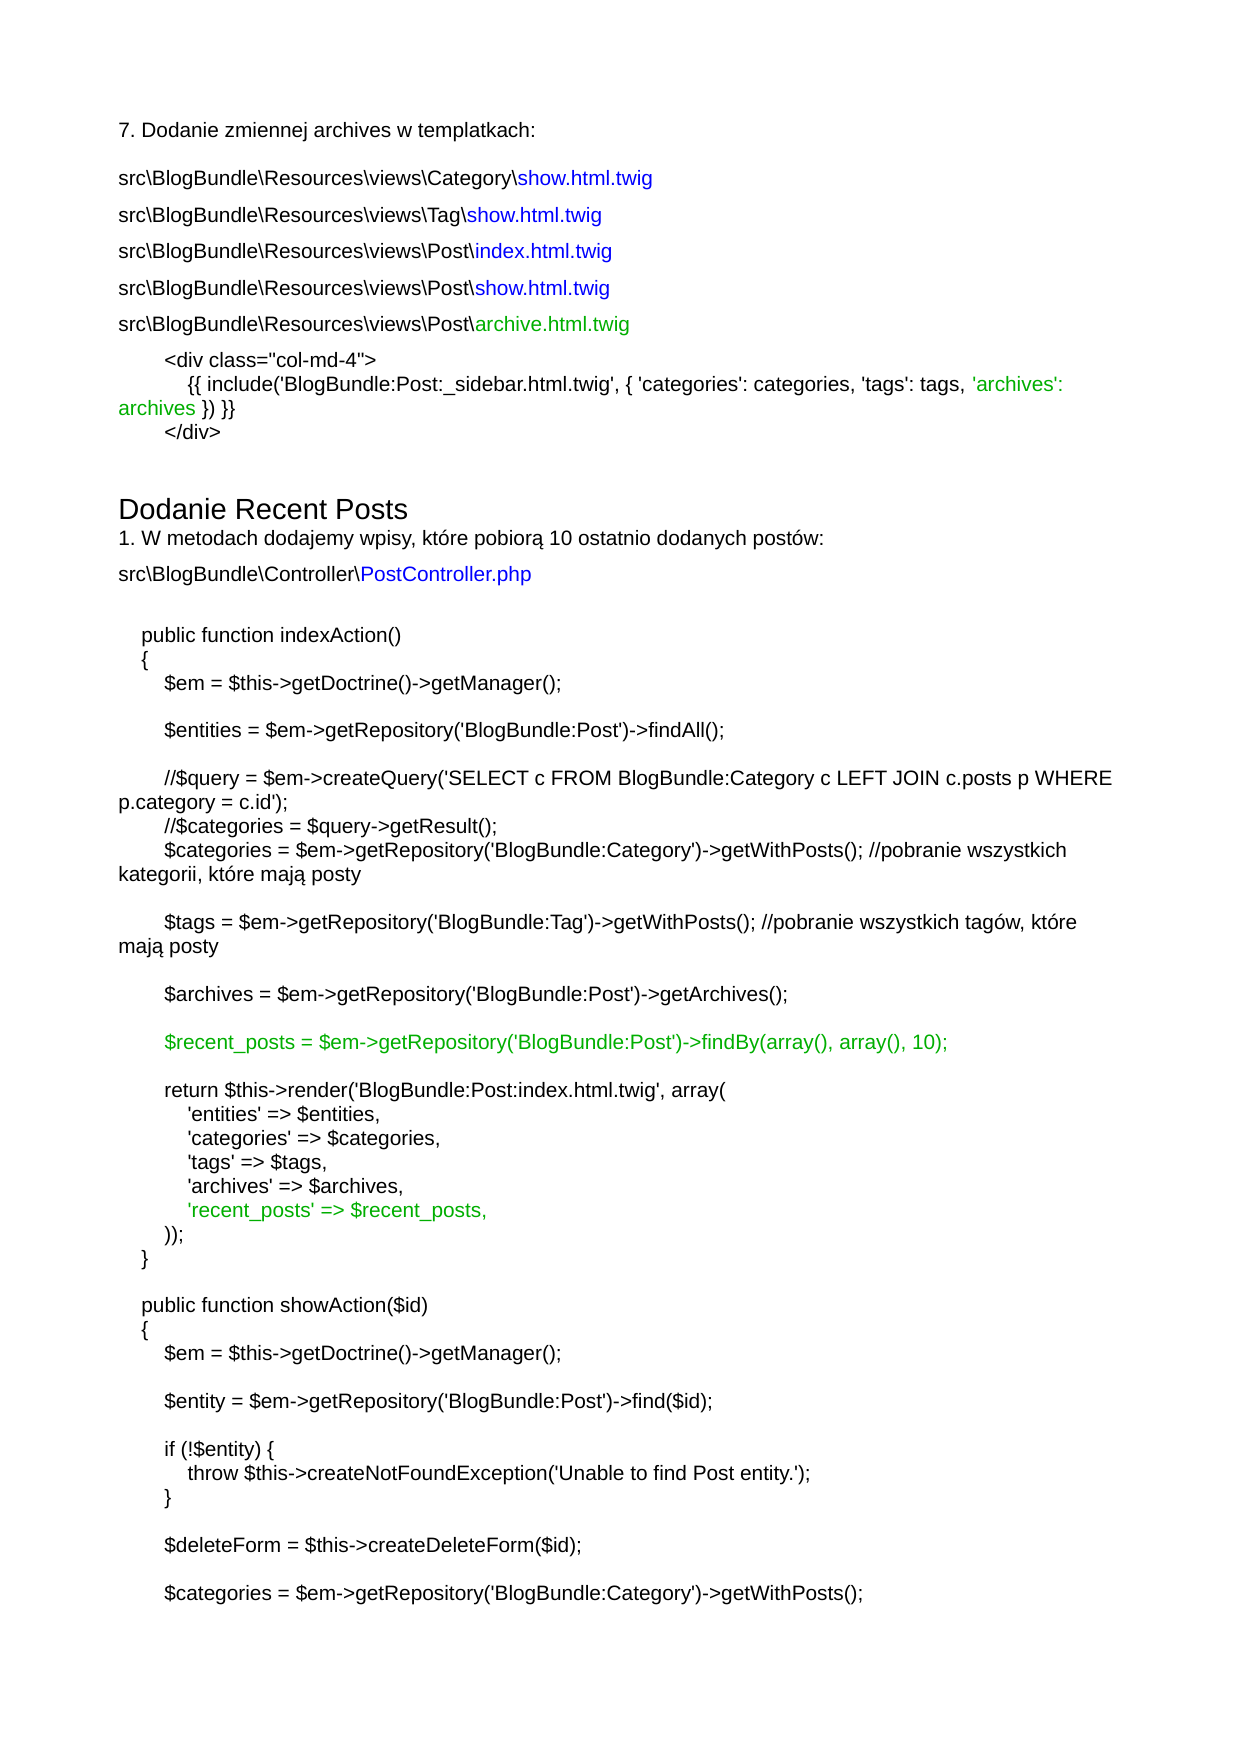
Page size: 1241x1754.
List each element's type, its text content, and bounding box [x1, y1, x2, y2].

text </div> [118, 420, 1122, 444]
text 'tags' => $tags, [118, 1149, 1122, 1173]
text $recent_posts = $em->getRepository('BlogBundle:Post')->findBy(array(), array(), 10); [118, 1030, 1122, 1054]
text 'recent_posts' => $recent_posts, [118, 1197, 1122, 1221]
text $categories = $em->getRepository('BlogBundle:Category')->getWithPosts(); [118, 1581, 1122, 1605]
text 1. W metodach dodajemy wpisy, które pobiorą 10 ostatnio dodanych postów: [118, 526, 1122, 549]
text $entity = $em->getRepository('BlogBundle:Post')->find($id); [118, 1389, 1122, 1413]
text Dodanie Recent Posts [118, 492, 1122, 526]
text {{ include('BlogBundle:Post:_sidebar.html.twig', { 'categories': categories, 'tags': tags, 'archives': archives }) }} [118, 372, 1122, 420]
text <div class="col-md-4"> [118, 348, 1122, 372]
text public function indexAction() [118, 622, 1122, 646]
text //$query = $em->createQuery('SELECT c FROM BlogBundle:Category c LEFT JOIN c.posts p WHERE p.category = c.id'); [118, 766, 1122, 814]
text 'archives' => $archives, [118, 1173, 1122, 1197]
text return $this->render('BlogBundle:Post:index.html.twig', array( [118, 1078, 1122, 1102]
text throw $this->createNotFoundException('Unable to find Post entity.'); [118, 1461, 1122, 1485]
text src\BlogBundle\Resources\views\Category\show.html.twig [118, 166, 1122, 190]
text $em = $this->getDoctrine()->getManager(); [118, 1341, 1122, 1365]
text public function showAction($id) [118, 1293, 1122, 1317]
text 7. Dodanie zmiennej archives w templatkach: [118, 118, 1122, 142]
text { [118, 646, 1122, 670]
text $em = $this->getDoctrine()->getManager(); [118, 670, 1122, 694]
text $deleteForm = $this->createDeleteForm($id); [118, 1533, 1122, 1557]
text src\BlogBundle\Resources\views\Post\index.html.twig [118, 239, 1122, 263]
text $categories = $em->getRepository('BlogBundle:Category')->getWithPosts(); //pobranie wszystkich kategorii, które mają posty [118, 838, 1122, 886]
text src\BlogBundle\Controller\PostController.php [118, 562, 1122, 586]
text $entities = $em->getRepository('BlogBundle:Post')->findAll(); [118, 718, 1122, 742]
text )); [118, 1221, 1122, 1245]
text } [118, 1485, 1122, 1509]
text 'categories' => $categories, [118, 1126, 1122, 1149]
text $archives = $em->getRepository('BlogBundle:Post')->getArchives(); [118, 982, 1122, 1006]
text 'entities' => $entities, [118, 1102, 1122, 1126]
text $tags = $em->getRepository('BlogBundle:Tag')->getWithPosts(); //pobranie wszystkich tagów, które mają posty [118, 910, 1122, 958]
text src\BlogBundle\Resources\views\Post\archive.html.twig [118, 312, 1122, 336]
text src\BlogBundle\Resources\views\Tag\show.html.twig [118, 202, 1122, 226]
text } [118, 1245, 1122, 1269]
text if (!$entity) { [118, 1437, 1122, 1461]
text //$categories = $query->getResult(); [118, 814, 1122, 838]
text { [118, 1317, 1122, 1341]
text src\BlogBundle\Resources\views\Post\show.html.twig [118, 275, 1122, 299]
